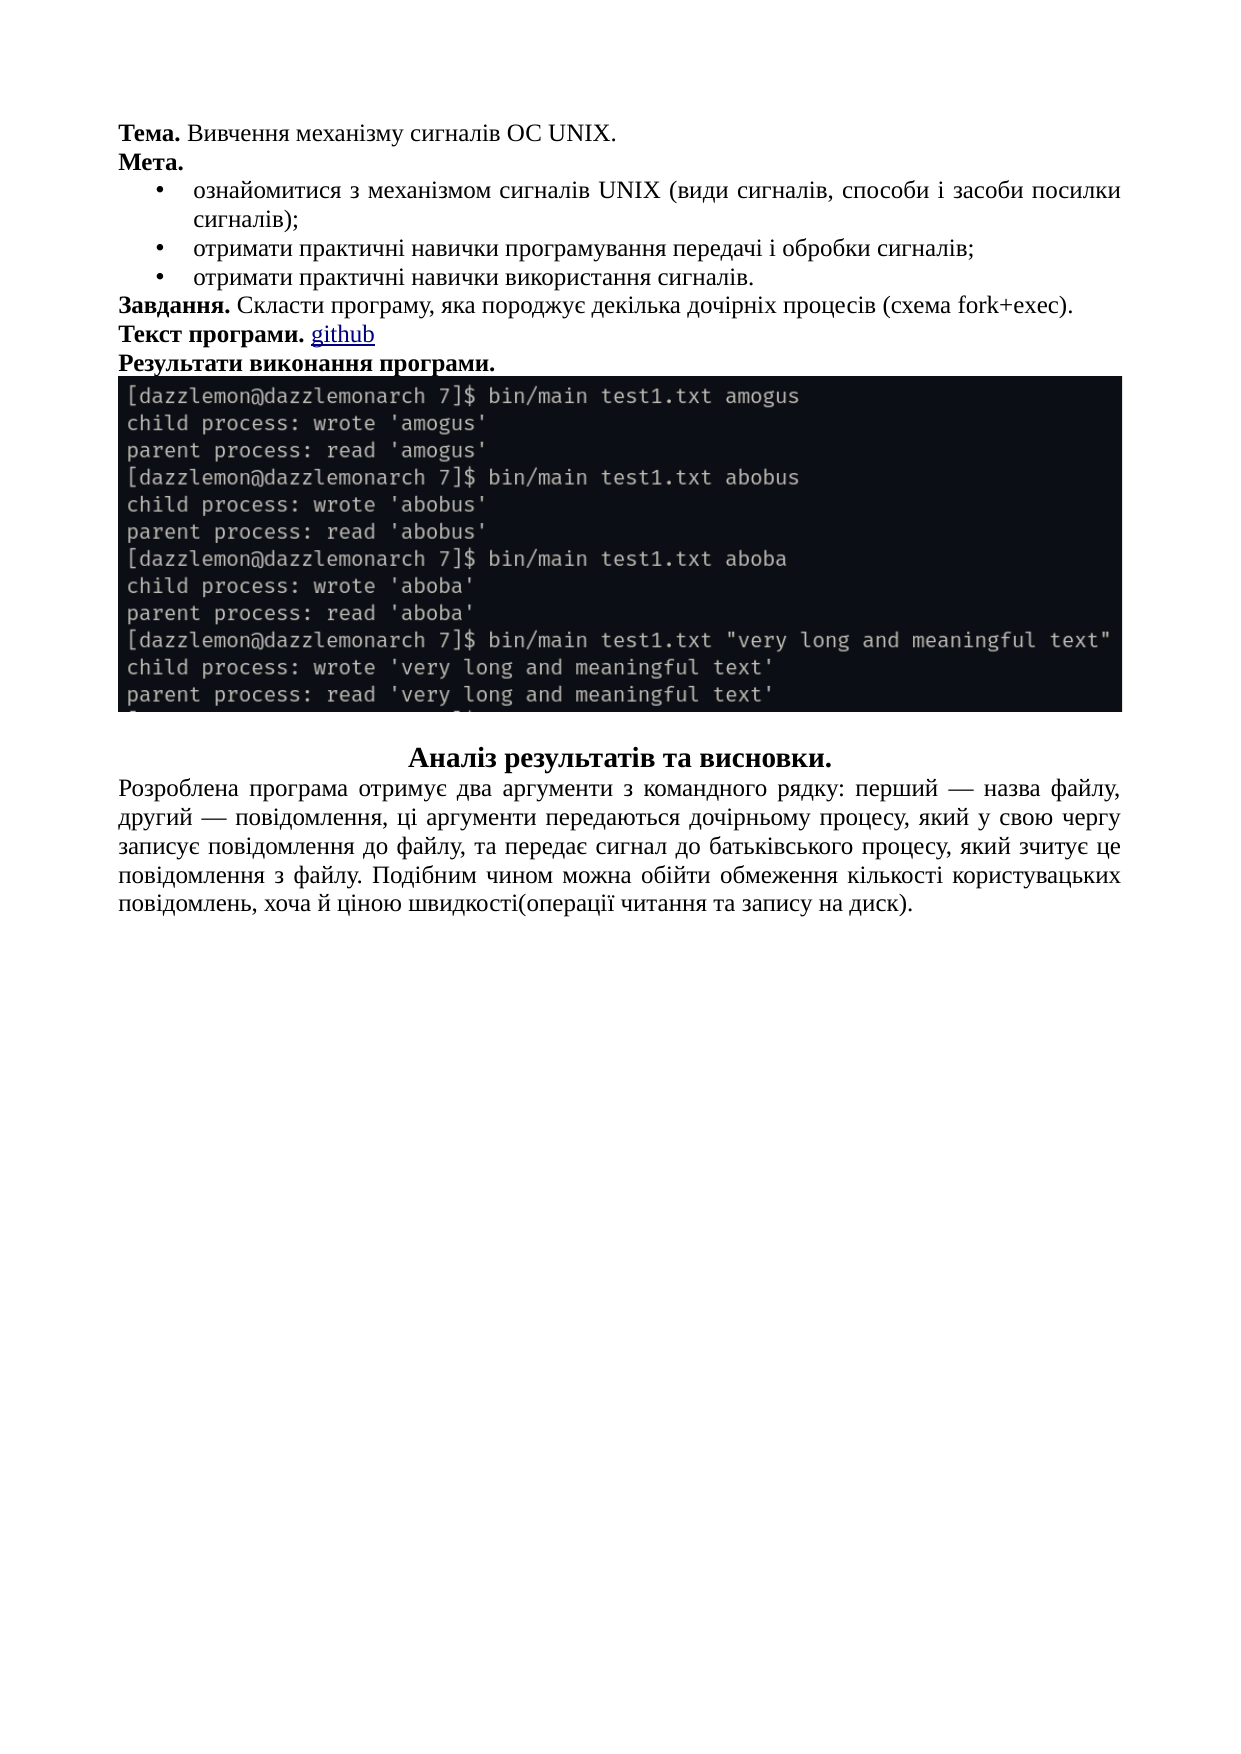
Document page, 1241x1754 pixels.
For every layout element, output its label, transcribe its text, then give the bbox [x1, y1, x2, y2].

list ознайомитися з механізмом сигналів UNIX (види сигналів, способи і засоби посилки сигналів); [156, 176, 1122, 233]
text Завдання. Скласти програму, яка породжує декілька дочірніх процесів (схема fork+exec). [118, 291, 1122, 319]
text Текст програми. github [118, 319, 1122, 348]
text Мета. [118, 147, 1122, 176]
list отримати практичні навички програмування передачі і обробки сигналів; [156, 233, 1122, 262]
text Тема. Вивчення механізму сигналів ОС UNIX. [118, 118, 1122, 147]
list отримати практичні навички використання сигналів. [156, 262, 1122, 291]
text Аналіз результатів та висновки. [118, 740, 1122, 773]
picture [118, 376, 1123, 712]
text Розроблена програма отримує два аргументи з командного рядку: перший — назва файлу, другий — повідомлення, ці аргументи передаються дочірньому процесу, який у свою чергу записує повідомлення до файлу, та передає сигнал до батьківського процесу, який зчитує це повідомлення з файлу. Подібним чином можна обійти обмеження кількості користувацьких повідомлень, хоча й ціною швидкості(операції читання та запису на диск). [118, 773, 1122, 917]
text Результати виконання програми. [118, 348, 1122, 376]
